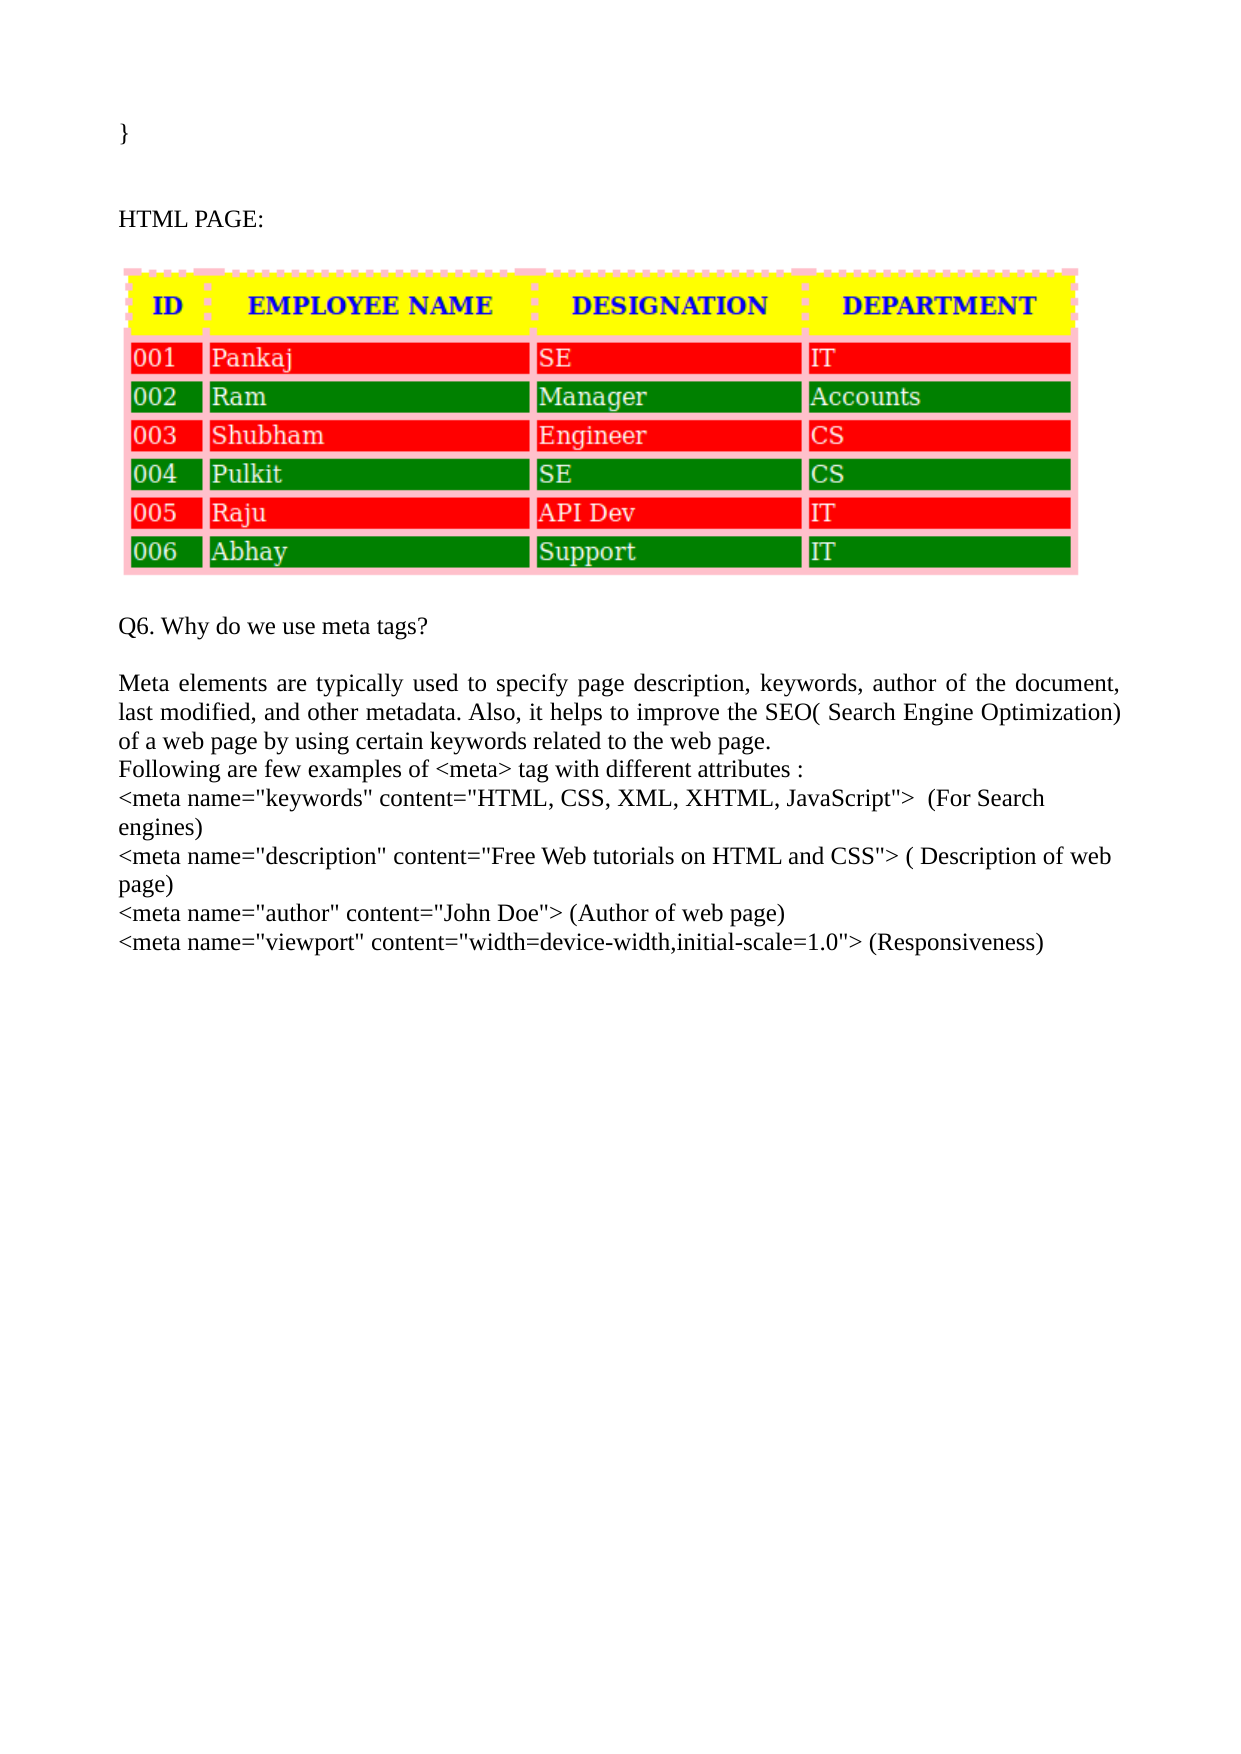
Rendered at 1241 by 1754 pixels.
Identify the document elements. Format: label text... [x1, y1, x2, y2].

text } [118, 118, 1122, 147]
text <meta name="viewport" content="width=device-width,initial-scale=1.0"> (Responsiveness) [118, 927, 1122, 956]
text <meta name="author" content="John Doe"> (Author of web page) [118, 898, 1122, 927]
text Q6. Why do we use meta tags? [118, 611, 1122, 639]
text <meta name="description" content="Free Web tutorials on HTML and CSS"> ( Description of web page) [118, 841, 1122, 898]
text HTML PAGE: [118, 204, 1122, 233]
text Following are few examples of <meta> tag with different attributes : [118, 754, 1122, 783]
text Meta elements are typically used to specify page description, keywords, author of the document, last modified, and other metadata. Also, it helps to improve the SEO( Search Engine Optimization) of a web page by using certain keywords related to the web page. [118, 668, 1122, 754]
picture [118, 261, 1123, 611]
text <meta name="keywords" content="HTML, CSS, XML, XHTML, JavaScript"> (For Search engines) [118, 783, 1122, 841]
